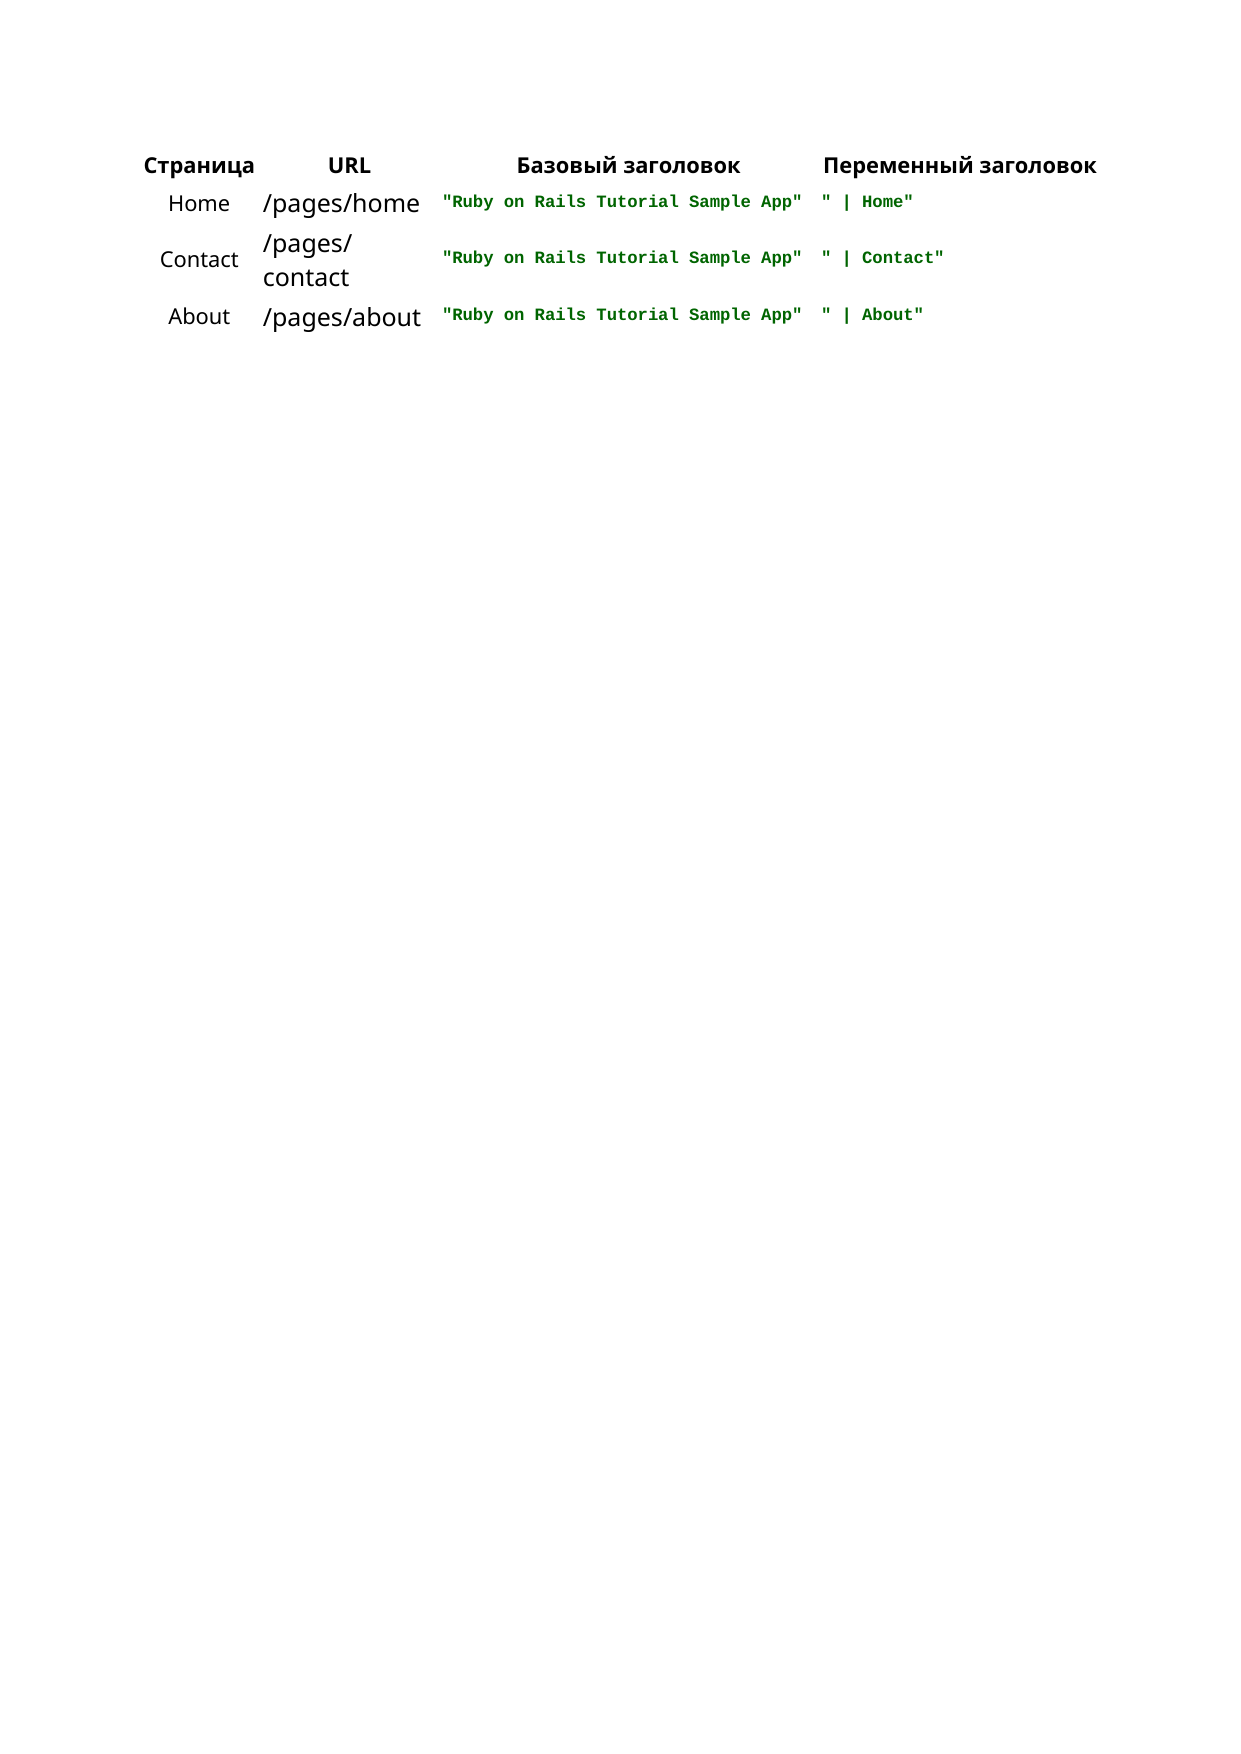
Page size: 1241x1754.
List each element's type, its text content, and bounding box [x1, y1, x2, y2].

table_cell /pages/contact [260, 223, 439, 296]
table_header Переменный заголовок [818, 147, 1102, 182]
table_cell "Ruby on Rails Tutorial Sample App" [439, 223, 818, 296]
table_cell "Ruby on Rails Tutorial Sample App" [439, 296, 818, 336]
table_cell " | Home" [818, 183, 1102, 222]
table_header Страница [138, 147, 260, 182]
table_cell " | Contact" [818, 223, 1102, 296]
table_header Базовый заголовок [439, 147, 818, 182]
table_cell Home [138, 183, 260, 222]
table_cell About [138, 296, 260, 336]
table_cell " | About" [818, 296, 1102, 336]
table_cell "Ruby on Rails Tutorial Sample App" [439, 183, 818, 222]
table_cell /pages/about [260, 296, 439, 336]
table_cell Contact [138, 223, 260, 296]
table_cell /pages/home [260, 183, 439, 222]
table_header URL [260, 147, 439, 182]
